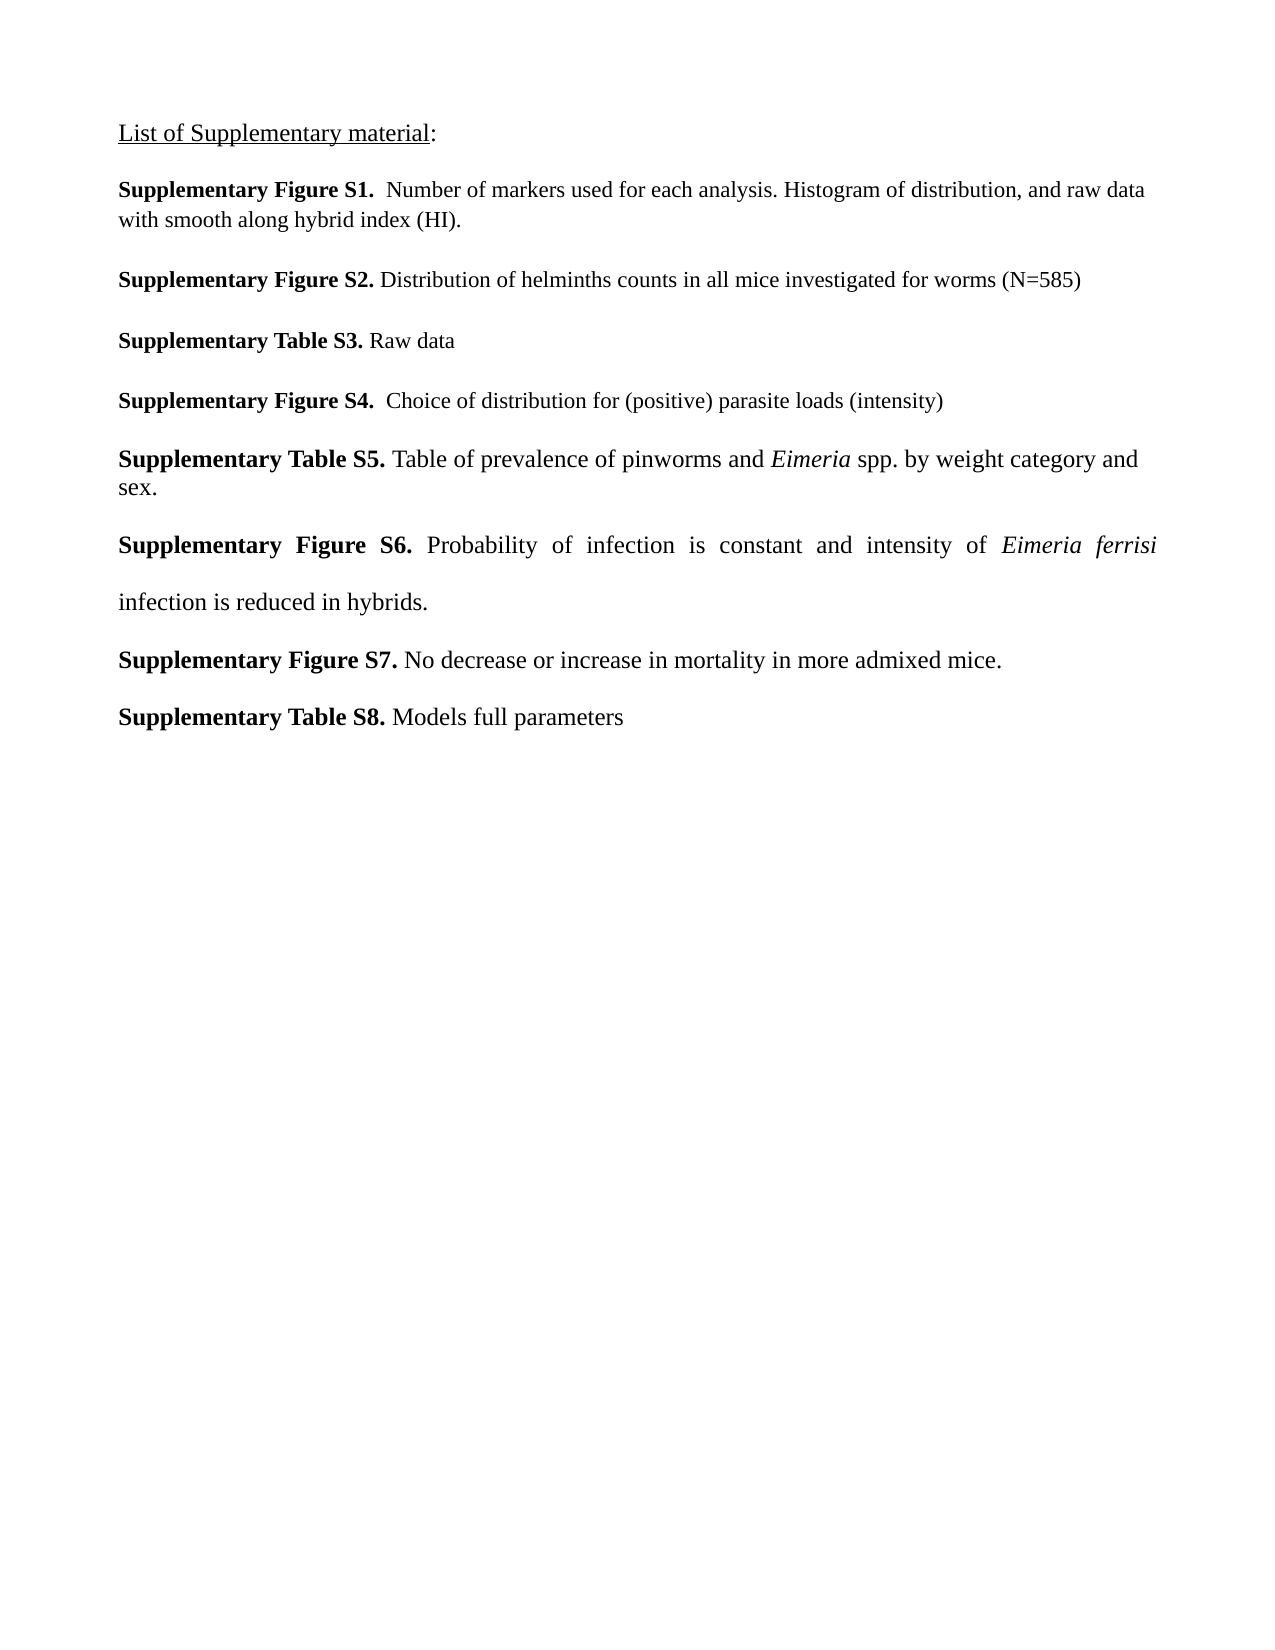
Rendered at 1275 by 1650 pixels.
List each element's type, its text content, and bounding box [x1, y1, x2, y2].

text Supplementary Figure S6. Probability of infection is constant and intensity of Eimeria ferrisi infection is reduced in hybrids. [118, 530, 1157, 616]
text Supplementary Figure S4. Choice of distribution for (positive) parasite loads (intensity) [118, 387, 1157, 413]
text Supplementary Table S8. Models full parameters [118, 702, 1157, 731]
text Supplementary Table S5. Table of prevalence of pinworms and Eimeria spp. by weight category and sex. [118, 444, 1157, 501]
text Supplementary Table S3. Raw data [118, 327, 1157, 353]
text List of Supplementary material: [118, 118, 1157, 147]
text Supplementary Figure S7. No decrease or increase in mortality in more admixed mice. [118, 645, 1157, 674]
text Supplementary Figure S1. Number of markers used for each analysis. Histogram of distribution, and raw data with smooth along hybrid index (HI). [118, 176, 1157, 232]
text Supplementary Figure S2. Distribution of helminths counts in all mice investigated for worms (N=585) [118, 266, 1157, 293]
